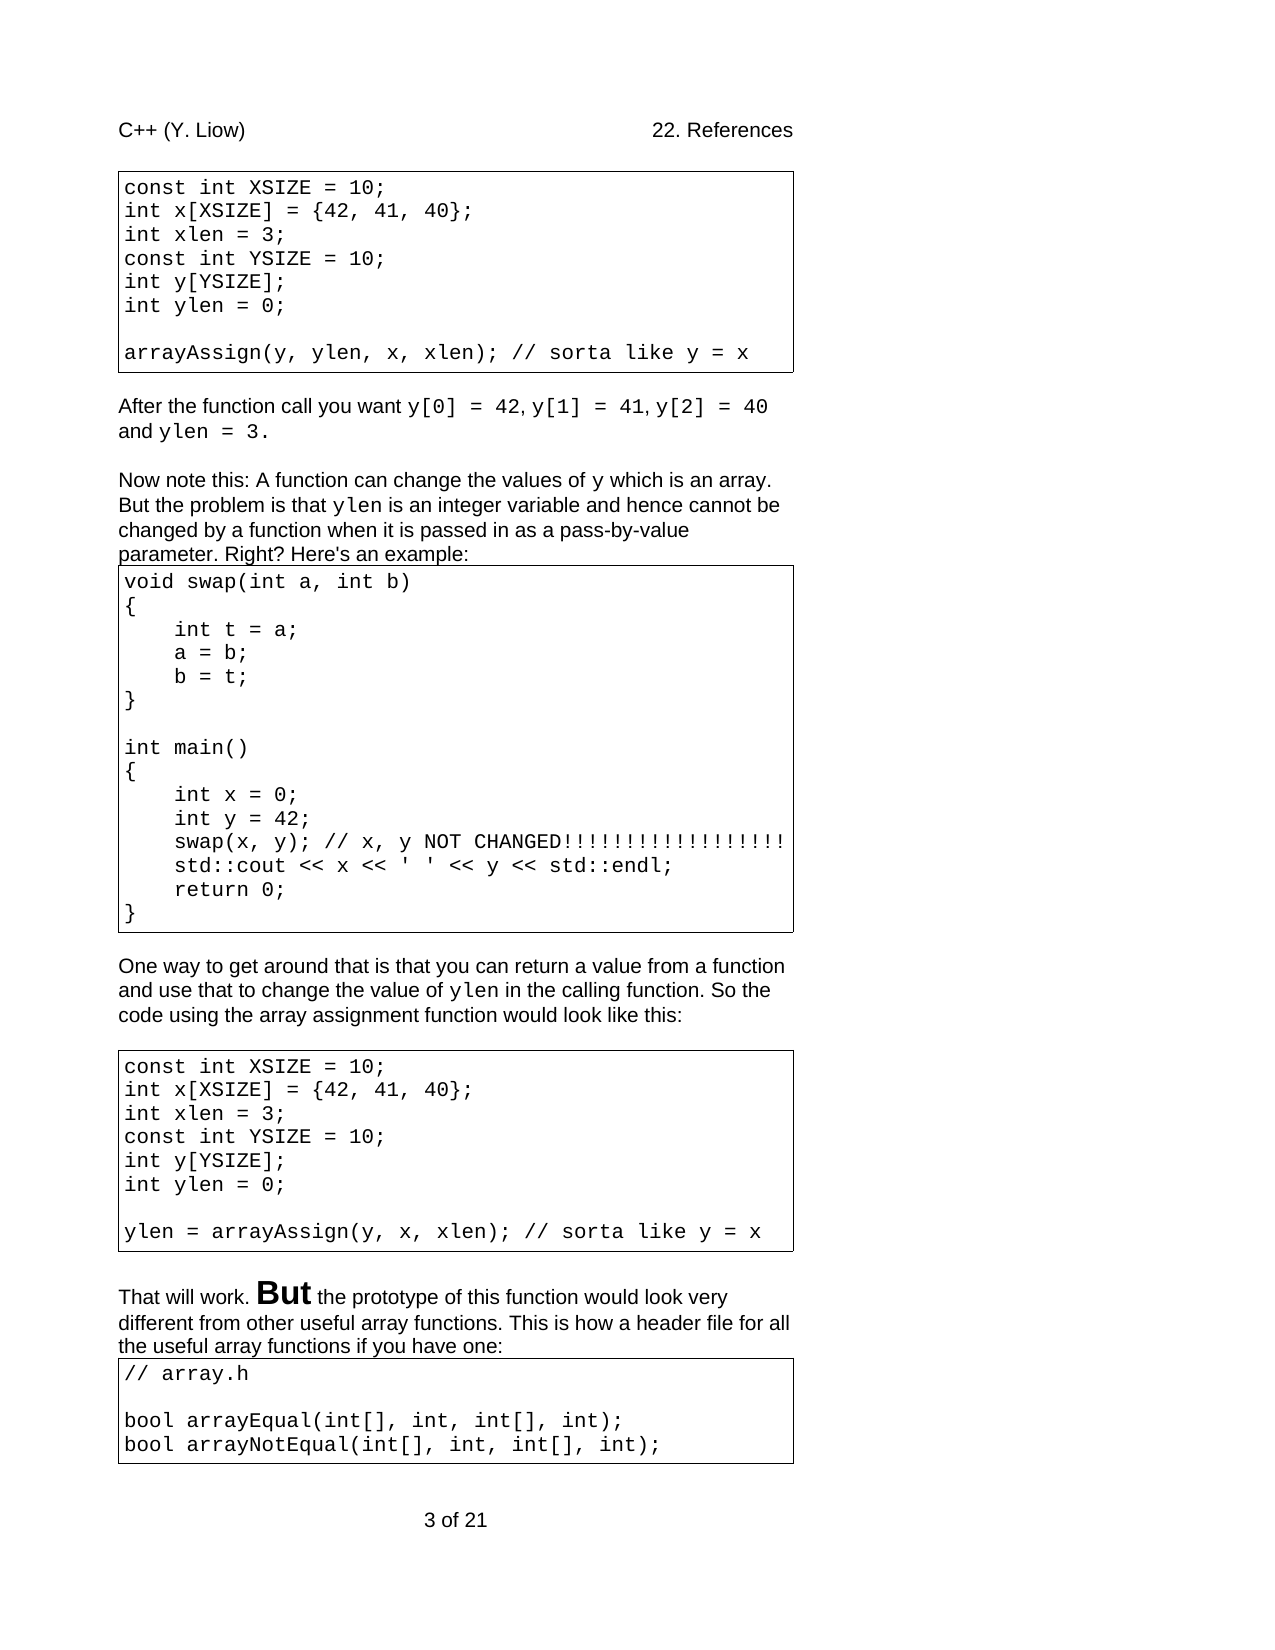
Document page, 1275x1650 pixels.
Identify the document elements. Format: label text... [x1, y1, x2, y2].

text One way to get around that is that you can return a value from a function and use that to change the value of ylen in the calling function. So the code using the array assignment function would look like this: [118, 955, 793, 1027]
text Now note this: A function can change the values of y which is an array. But the problem is that ylen is an integer variable and hence cannot be changed by a function when it is passed in as a pass-by-value parameter. Right? Here's an example: [118, 469, 793, 565]
text That will work. But the prototype of this function would look very different from other useful array functions. This is how a header file for all the useful array functions if you have one: [118, 1274, 793, 1358]
table_header void swap(int a, int b) { int t = a; a = b; b = t; } int main() { int x = 0; int y = 42; swap(x, y); // x, y NOT CHANGED!!!!!!!!!!!!!!!!!! std::cout << x << ' ' << y << std::endl; return 0; } [119, 566, 793, 932]
text After the function call you want y[0] = 42, y[1] = 41, y[2] = 40 and ylen = 3. [118, 395, 793, 445]
table_header const int XSIZE = 10; int x[XSIZE] = {42, 41, 40}; int xlen = 3; const int YSIZE = 10; int y[YSIZE]; int ylen = 0; arrayAssign(y, ylen, x, xlen); // sorta like y = x [119, 172, 793, 372]
table_header // array.h bool arrayEqual(int[], int, int[], int); bool arrayNotEqual(int[], int, int[], int); [119, 1359, 793, 1463]
table_header const int XSIZE = 10; int x[XSIZE] = {42, 41, 40}; int xlen = 3; const int YSIZE = 10; int y[YSIZE]; int ylen = 0; ylen = arrayAssign(y, x, xlen); // sorta like y = x [119, 1051, 793, 1251]
